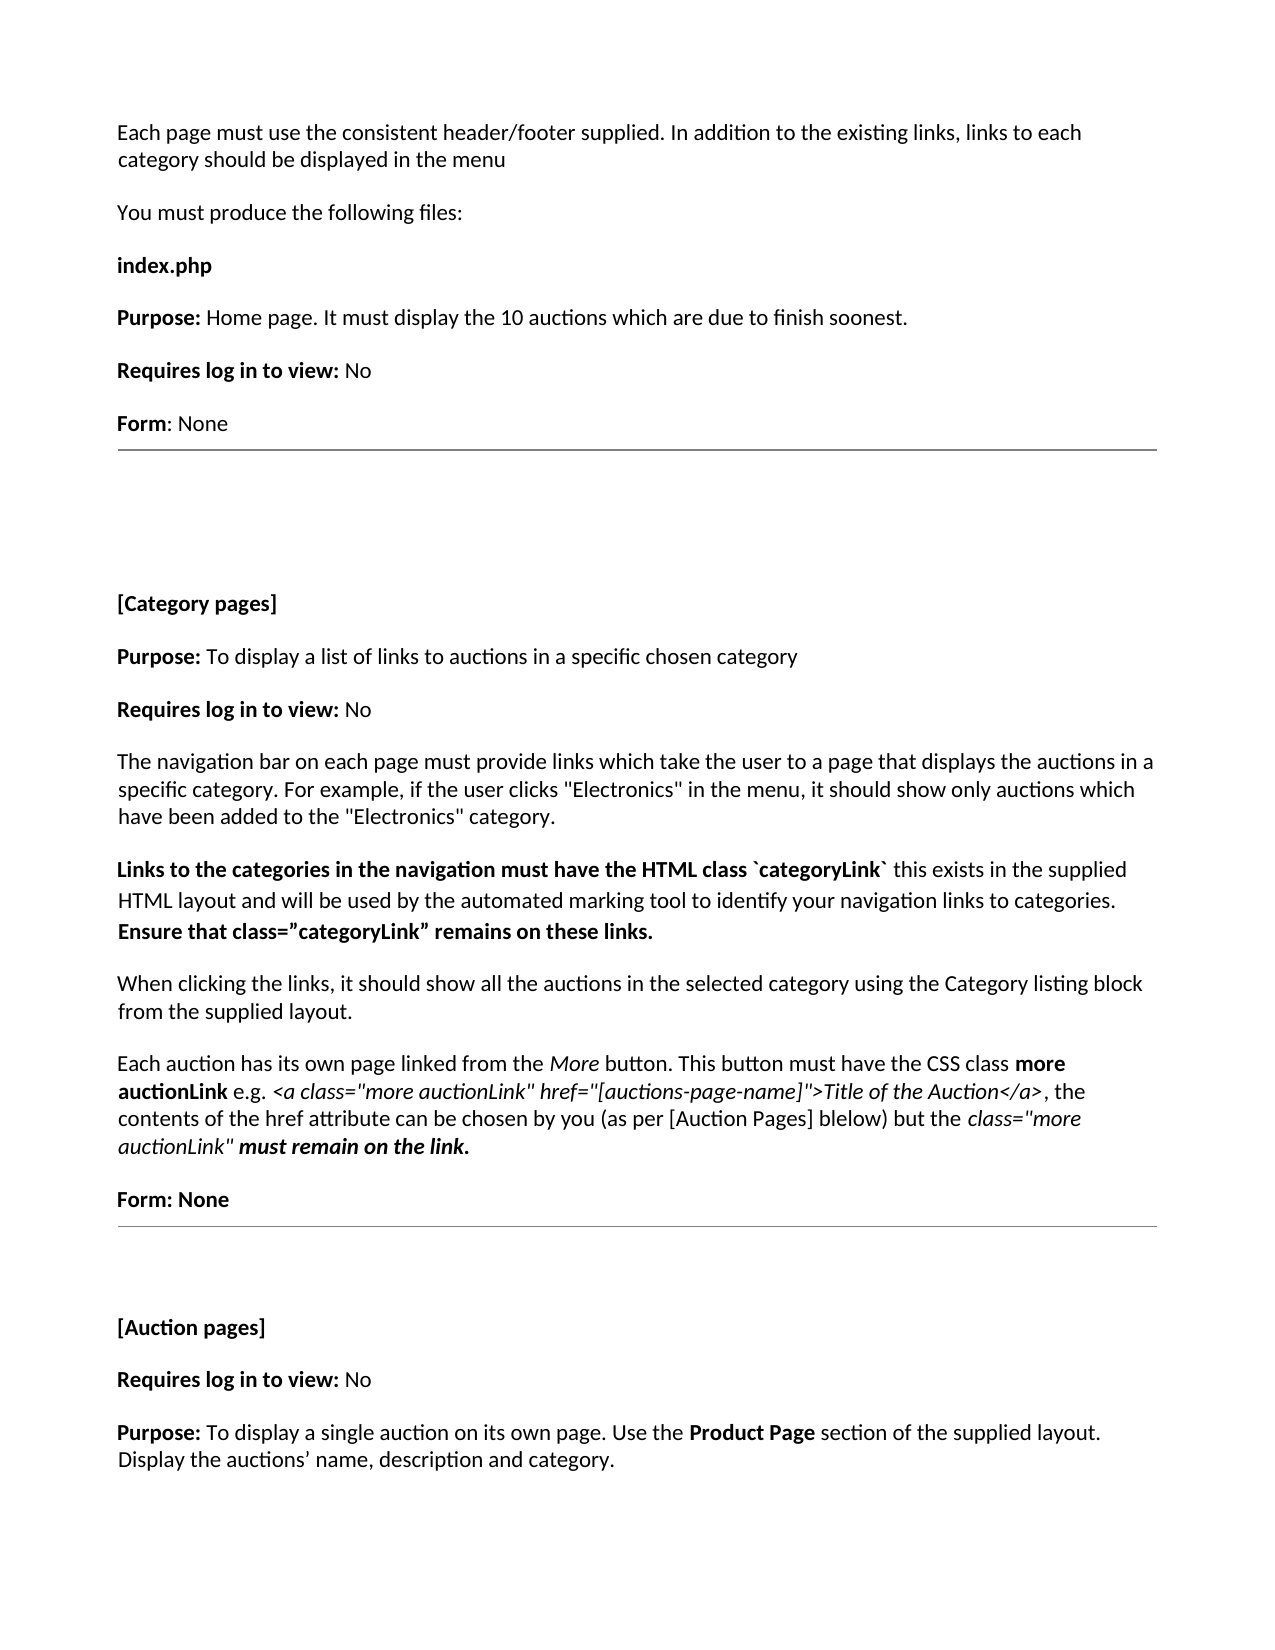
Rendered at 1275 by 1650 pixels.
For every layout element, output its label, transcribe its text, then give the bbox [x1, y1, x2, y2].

text Form: None [117, 1185, 1166, 1213]
text Requires log in to view: No [117, 695, 1166, 723]
text Each auction has its own page linked from the More button. This button must have the CSS class more auctionLink e.g. <a class="more auctionLink" href="[auctions-page-name]">Title of the Auction</a>, the contents of the href attribute can be chosen by you (as per [Auction Pages] blelow) but the class="more auctionLink" must remain on the link. [117, 1050, 1157, 1160]
text Purpose: Home page. It must display the 10 auctions which are due to finish soonest. [117, 304, 1157, 331]
text Each page must use the consistent header/footer supplied. In addition to the existing links, links to each category should be displayed in the menu [117, 118, 1157, 173]
text [Auction pages] [117, 1313, 1166, 1341]
text Requires log in to view: No [117, 1366, 1166, 1394]
text Form: None [117, 409, 1157, 437]
text When clicking the links, it should show all the auctions in the selected category using the Category listing block from the supplied layout. [117, 970, 1157, 1025]
text You must produce the following files: [117, 198, 1157, 226]
text Links to the categories in the navigation must have the HTML class `categoryLink` this exists in the supplied HTML layout and will be used by the automated marking tool to identify your navigation links to categories. Ensure that class=”categoryLink” remains on these links. [117, 855, 1166, 945]
text index.php [117, 251, 1166, 279]
text Purpose: To display a single auction on its own page. Use the Product Page section of the supplied layout. Display the auctions’ name, description and category. [117, 1419, 1157, 1473]
text Requires log in to view: No [117, 356, 1166, 384]
text Purpose: To display a list of links to auctions in a specific chosen category [117, 642, 1157, 669]
text The navigation bar on each page must provide links which take the user to a page that displays the auctions in a specific category. For example, if the user clicks "Electronics" in the menu, it should show only auctions which have been added to the "Electronics" category. [117, 748, 1157, 830]
text [Category pages] [117, 589, 1166, 617]
